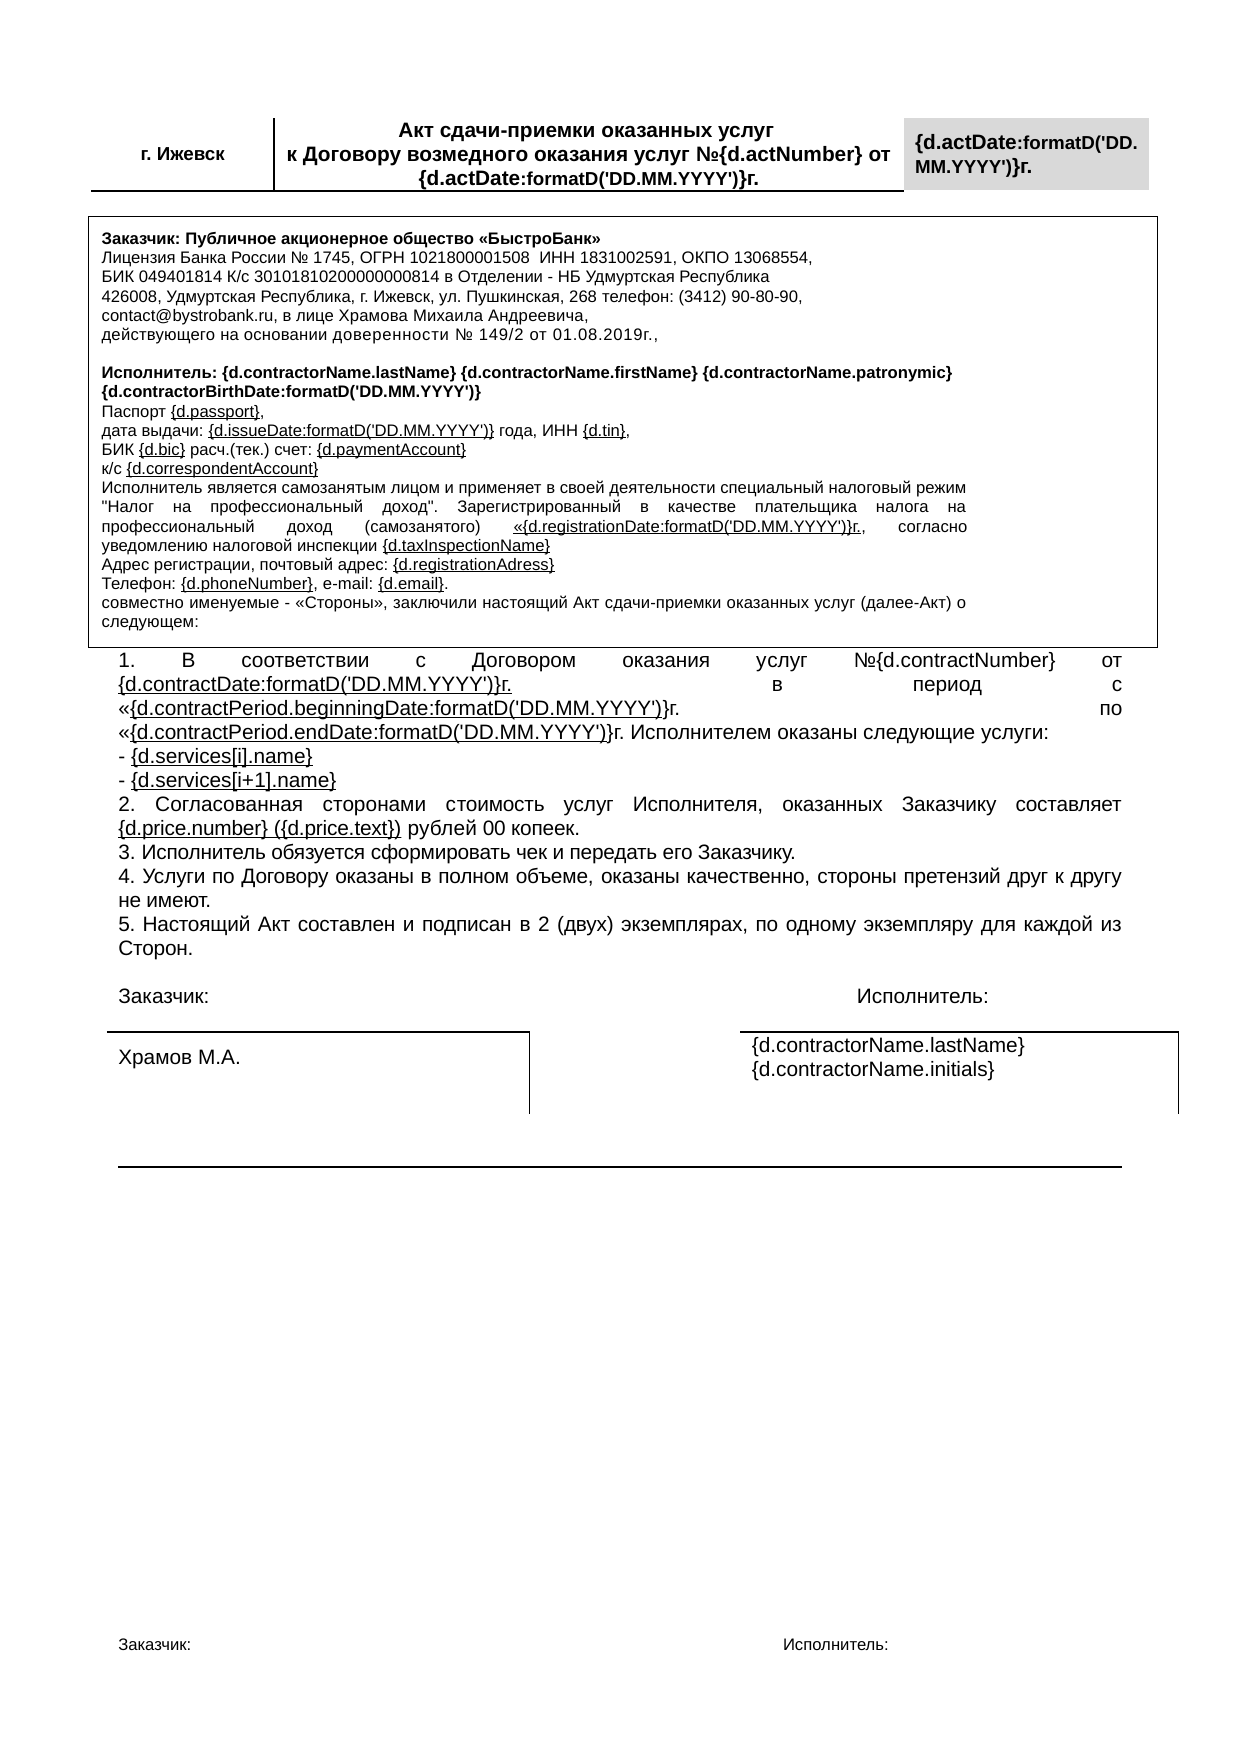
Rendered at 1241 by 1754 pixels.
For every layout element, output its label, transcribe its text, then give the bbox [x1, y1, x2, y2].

text 3. Исполнитель обязуется сформировать чек и передать его Заказчику. [118, 840, 1122, 864]
table_header Храмов М.А. [107, 1033, 529, 1080]
table_header [530, 1031, 740, 1080]
text - {d.services[i].name} [118, 744, 1122, 768]
table_header Акт сдачи-приемки оказанных услуг к Договору возмедного оказания услуг №{d.actNumber} от {d.actDate:formatD('DD.MM.YYYY')}г. [275, 118, 903, 190]
table_header {d.contractorName.lastName} {d.contractorName.initials} [740, 1033, 1178, 1080]
text 5. Настоящий Акт составлен и подписан в 2 (двух) экземплярах, по одному экземпляру для каждой из Сторон. [118, 912, 1122, 959]
table_header {d.actDate:formatD('DD.MM.YYYY')}г. [904, 118, 1149, 190]
text 4. Услуги по Договору оказаны в полном объеме, оказаны качественно, стороны претензий друг к другу не имеют. [118, 864, 1122, 912]
table_header Заказчик: Публичное акционерное общество «БыстроБанк» Лицензия Банка России № 1745, ОГРН 1021800001508 ИНН 1831002591, ОКПО 13068554, БИК 049401814 К/с 30101810200000000814 в Отделении - НБ Удмуртская Республика 426008, Удмуртская Республика, г. Ижевск, ул. Пушкинская, 268 телефон: (3412) 90-80-90, contact@bystrobank.ru, в лице Храмова Михаила Андреевича, действующего на основании доверенности № 149/2 от 01.08.2019г., Исполнитель: {d.contractorName.lastName} {d.contractorName.firstName} {d.contractorName.patronymic} {d.contractorBirthDate:formatD('DD.MM.YYYY')} Паспорт {d.passport}, дата выдачи: {d.issueDate:formatD('DD.MM.YYYY')} года, ИНН {d.tin}, БИК {d.bic} расч.(тек.) счет: {d.paymentAccount} к/с {d.correspondentAccount} Исполнитель является самозанятым лицом и применяет в своей деятельности специальный налоговый режим "Налог на профессиональный доход". Зарегистрированный в качестве плательщика налога на профессиональный доход (самозанятого) «{d.registrationDate:formatD('DD.MM.YYYY')}г., согласно уведомлению налоговой инспекции {d.taxInspectionName} Адрес регистрации, почтовый адрес: {d.registrationAdress} Телефон: {d.phoneNumber}, е-mail: {d.email}. совместно именуемые - «Стороны», заключили настоящий Акт сдачи-приемки оказанных услуг (далее-Акт) о следующем: [89, 217, 978, 647]
text 1. В соответствии с Договором оказания услуг №{d.contractNumber} от {d.contractDate:formatD('DD.MM.YYYY')}г. в период с «{d.contractPeriod.beginningDate:formatD('DD.MM.YYYY')}г. по «{d.contractPeriod.endDate:formatD('DD.MM.YYYY')}г. Исполнителем оказаны следующие услуги: [118, 648, 1122, 744]
text 2. Согласованная сторонами стоимость услуг Исполнителя, оказанных Заказчику составляет {d.price.number} ({d.price.text}) рублей 00 копеек. [118, 792, 1122, 840]
table_cell [107, 1080, 529, 1113]
text Заказчик: Исполнитель: [118, 983, 1122, 1007]
table_cell [530, 1080, 740, 1113]
table_header [978, 217, 1157, 647]
text - {d.services[i+1].name} [118, 768, 1122, 792]
table_cell [740, 1080, 1178, 1113]
table_header г. Ижевск [91, 118, 273, 190]
